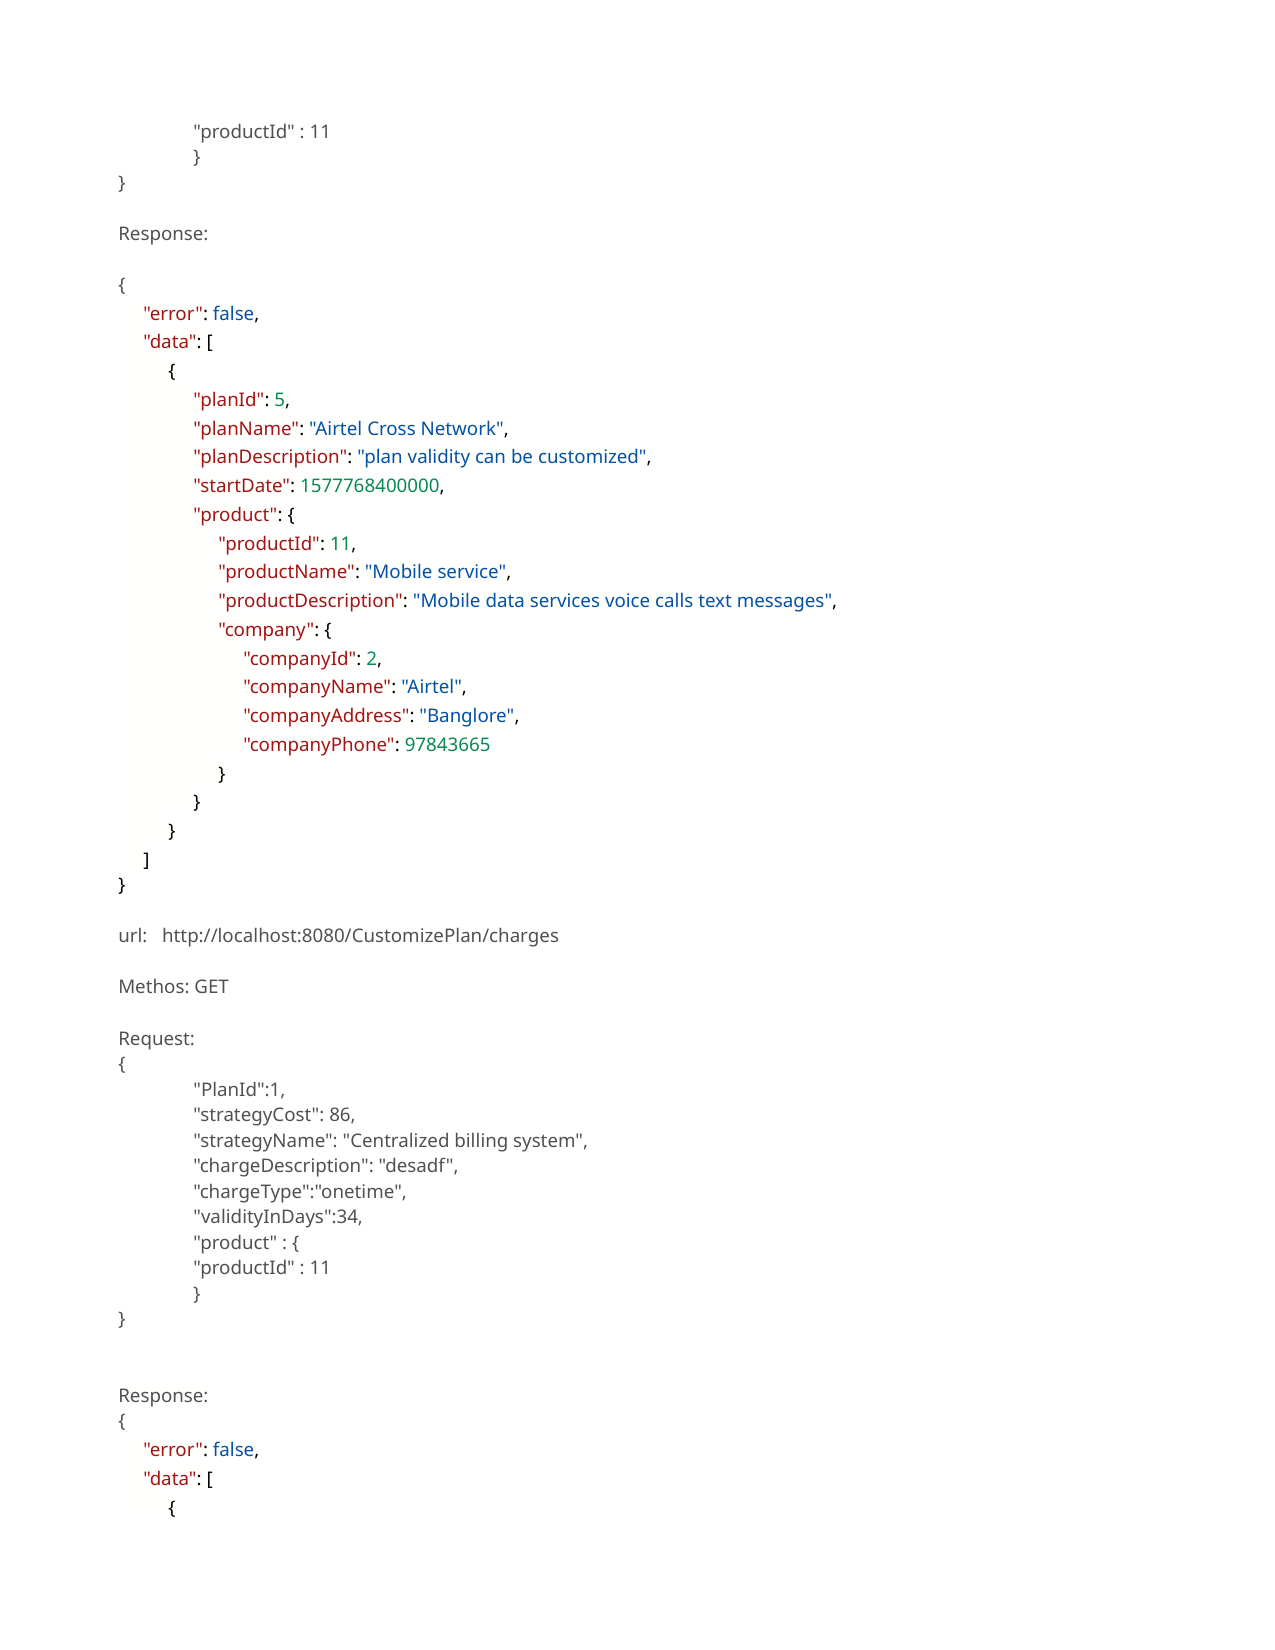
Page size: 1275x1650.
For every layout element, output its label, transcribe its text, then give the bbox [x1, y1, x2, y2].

text "strategyCost": 86, [118, 1101, 1157, 1127]
text "productId": 11, [118, 527, 1157, 556]
text "companyAddress": "Banglore", [118, 699, 1157, 728]
text { [118, 1408, 1157, 1433]
text "companyName": "Airtel", [118, 671, 1157, 699]
text { [118, 1491, 1157, 1519]
text "chargeType":"onetime", [118, 1178, 1157, 1203]
text "planDescription": "plan validity can be customized", [118, 441, 1157, 469]
text "startDate": 1577768400000, [118, 469, 1157, 498]
text { [118, 1050, 1157, 1076]
text "productId" : 11 [118, 118, 1157, 144]
text Request: [118, 1025, 1157, 1050]
text } [118, 1280, 1157, 1306]
text "company": { [118, 613, 1157, 642]
text { [118, 271, 1157, 297]
text } [118, 814, 1157, 843]
text "product": { [118, 498, 1157, 527]
text "product" : { [118, 1229, 1157, 1254]
text } [118, 872, 1157, 897]
text "planId": 5, [118, 383, 1157, 412]
text ] [118, 843, 1157, 872]
text { [118, 354, 1157, 383]
text "productId" : 11 [118, 1254, 1157, 1280]
text } [118, 169, 1157, 195]
text "chargeDescription": "desadf", [118, 1152, 1157, 1178]
text "PlanId":1, [118, 1076, 1157, 1101]
text url: http://localhost:8080/CustomizePlan/charges [118, 923, 1157, 948]
text "planName": "Airtel Cross Network", [118, 412, 1157, 441]
text } [118, 1306, 1157, 1331]
text } [118, 786, 1157, 814]
text } [118, 757, 1157, 786]
text "data": [ [118, 326, 1157, 354]
text "data": [ [118, 1462, 1157, 1491]
text "error": false, [118, 1433, 1157, 1462]
text Response: [118, 1382, 1157, 1408]
text "companyId": 2, [118, 642, 1157, 671]
text Methos: GET [118, 974, 1157, 999]
text "error": false, [118, 297, 1157, 326]
text "productName": "Mobile service", [118, 556, 1157, 584]
text "companyPhone": 97843665 [118, 728, 1157, 757]
text "validityInDays":34, [118, 1203, 1157, 1229]
text "productDescription": "Mobile data services voice calls text messages", [118, 584, 1157, 613]
text Response: [118, 220, 1157, 246]
text "strategyName": "Centralized billing system", [118, 1127, 1157, 1152]
text } [118, 144, 1157, 169]
